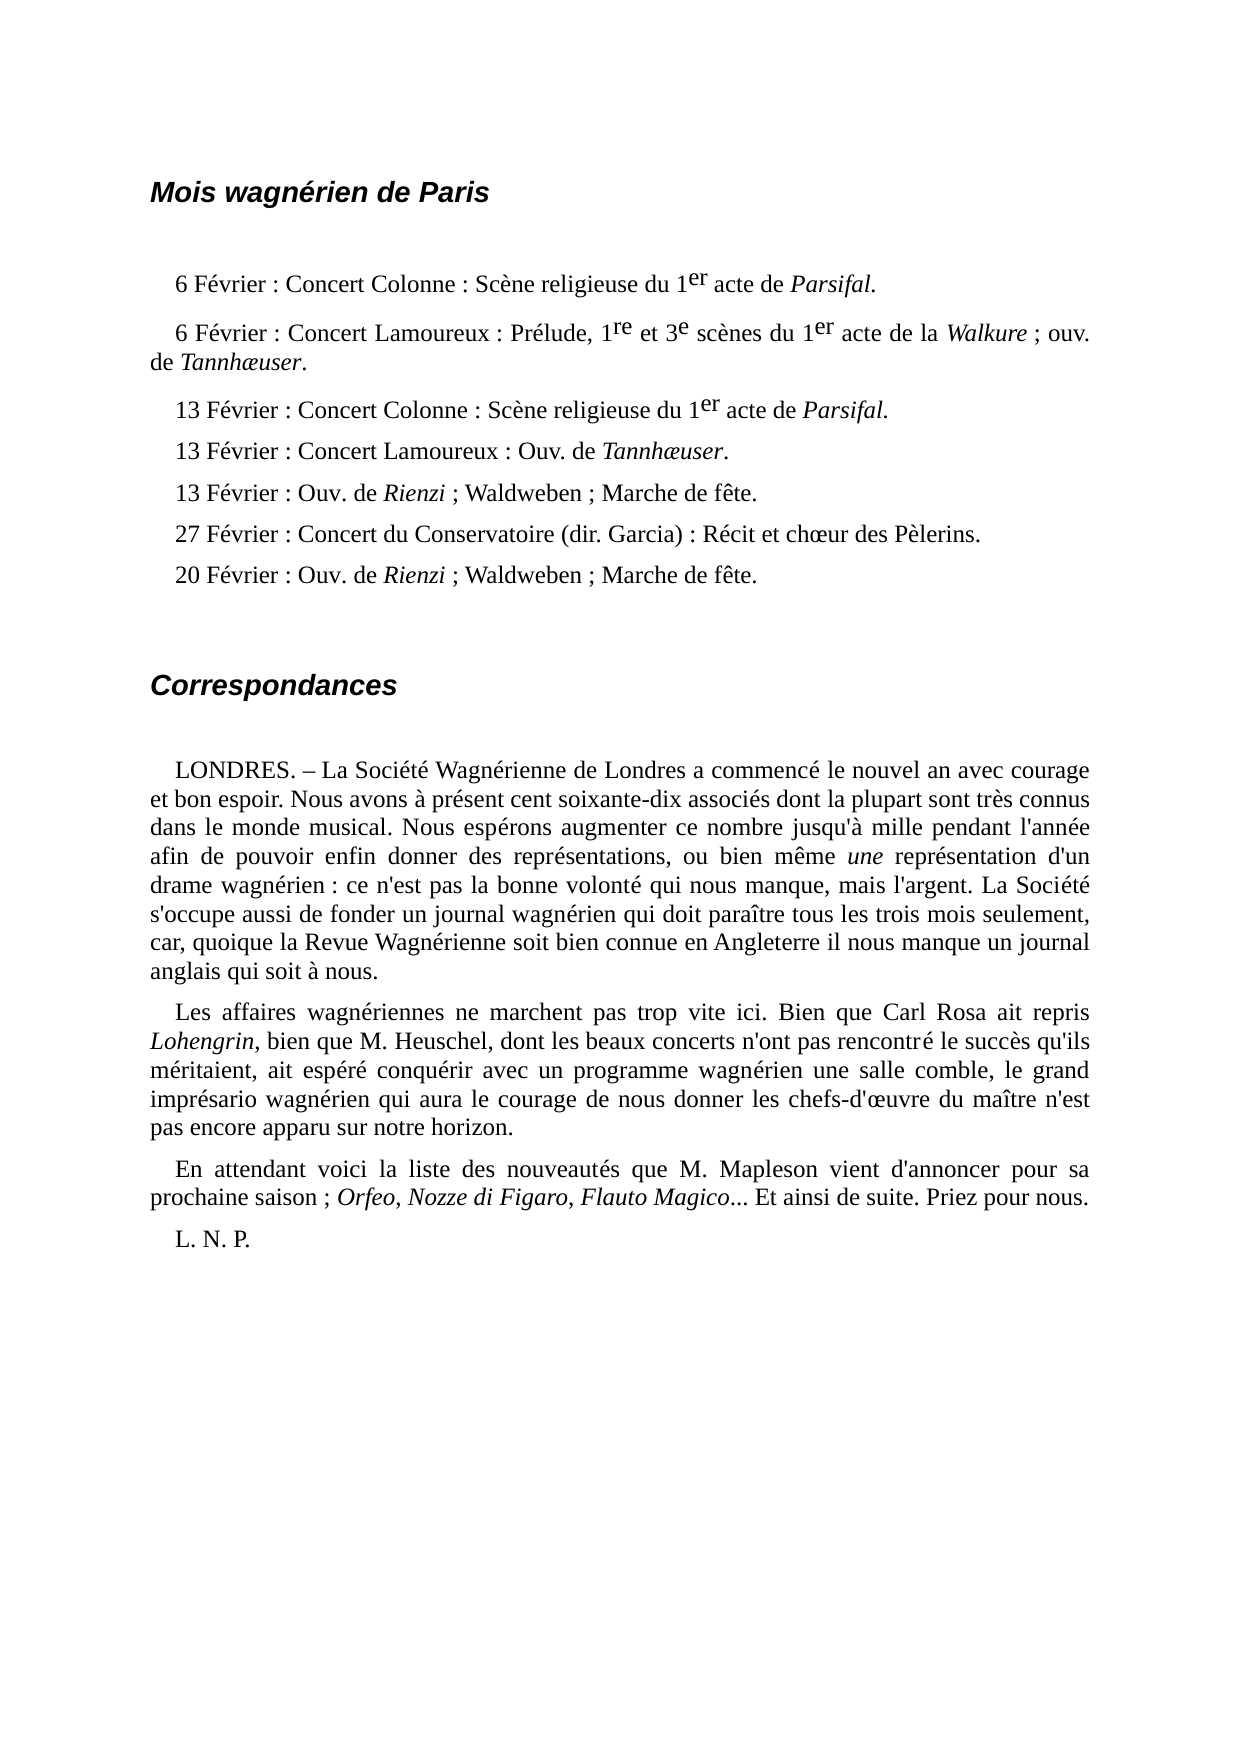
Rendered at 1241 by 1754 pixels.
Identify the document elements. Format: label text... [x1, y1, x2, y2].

text LONDRES. – La Société Wagnérienne de Londres a commencé le nouvel an avec courage et bon espoir. Nous avons à présent cent soixante-dix associés dont la plupart sont très connus dans le monde musical. Nous espérons augmenter ce nombre jusqu'à mille pendant l'année afin de pouvoir enfin donner des représentations, ou bien même une représentation d'un drame wagnérien : ce n'est pas la bonne volonté qui nous manque, mais l'argent. La Société s'occupe aussi de fonder un journal wagnérien qui doit paraître tous les trois mois seulement, car, quoique la Revue Wagnérienne soit bien connue en Angleterre il nous manque un journal anglais qui soit à nous. [150, 755, 1090, 985]
subtitle Mois wagnérien de Paris [150, 175, 1090, 208]
text L. N. P. [150, 1224, 1090, 1252]
text 13 Février : Concert Lamoureux : Ouv. de Tannhæuser. [150, 436, 1090, 465]
text En attendant voici la liste des nouveautés que M. Mapleson vient d'annoncer pour sa prochaine saison ; Orfeo, Nozze di Figaro, Flauto Magico... Et ainsi de suite. Priez pour nous. [150, 1154, 1090, 1211]
text 13 Février : Ouv. de Rienzi ; Waldweben ; Marche de fête. [150, 478, 1090, 506]
text 6 Février : Concert Lamoureux : Prélude, 1re et 3e scènes du 1er acte de la Walkure ; ouv. de Tannhæuser. [150, 311, 1090, 375]
text 27 Février : Concert du Conservatoire (dir. Garcia) : Récit et chœur des Pèlerins. [150, 519, 1090, 548]
text 20 Février : Ouv. de Rienzi ; Waldweben ; Marche de fête. [150, 560, 1090, 589]
text Les affaires wagnériennes ne marchent pas trop vite ici. Bien que Carl Rosa ait repris Lohengrin, bien que M. Heuschel, dont les beaux concerts n'ont pas rencontré le succès qu'ils méritaient, ait espéré conquérir avec un programme wagnérien une salle comble, le grand imprésario wagnérien qui aura le courage de nous donner les chefs-d'œuvre du maître n'est pas encore apparu sur notre horizon. [150, 997, 1090, 1141]
text 6 Février : Concert Colonne : Scène religieuse du 1er acte de Parsifal. [150, 262, 1090, 298]
subtitle Correspondances [150, 668, 1090, 701]
text 13 Février : Concert Colonne : Scène religieuse du 1er acte de Parsifal. [150, 388, 1090, 424]
